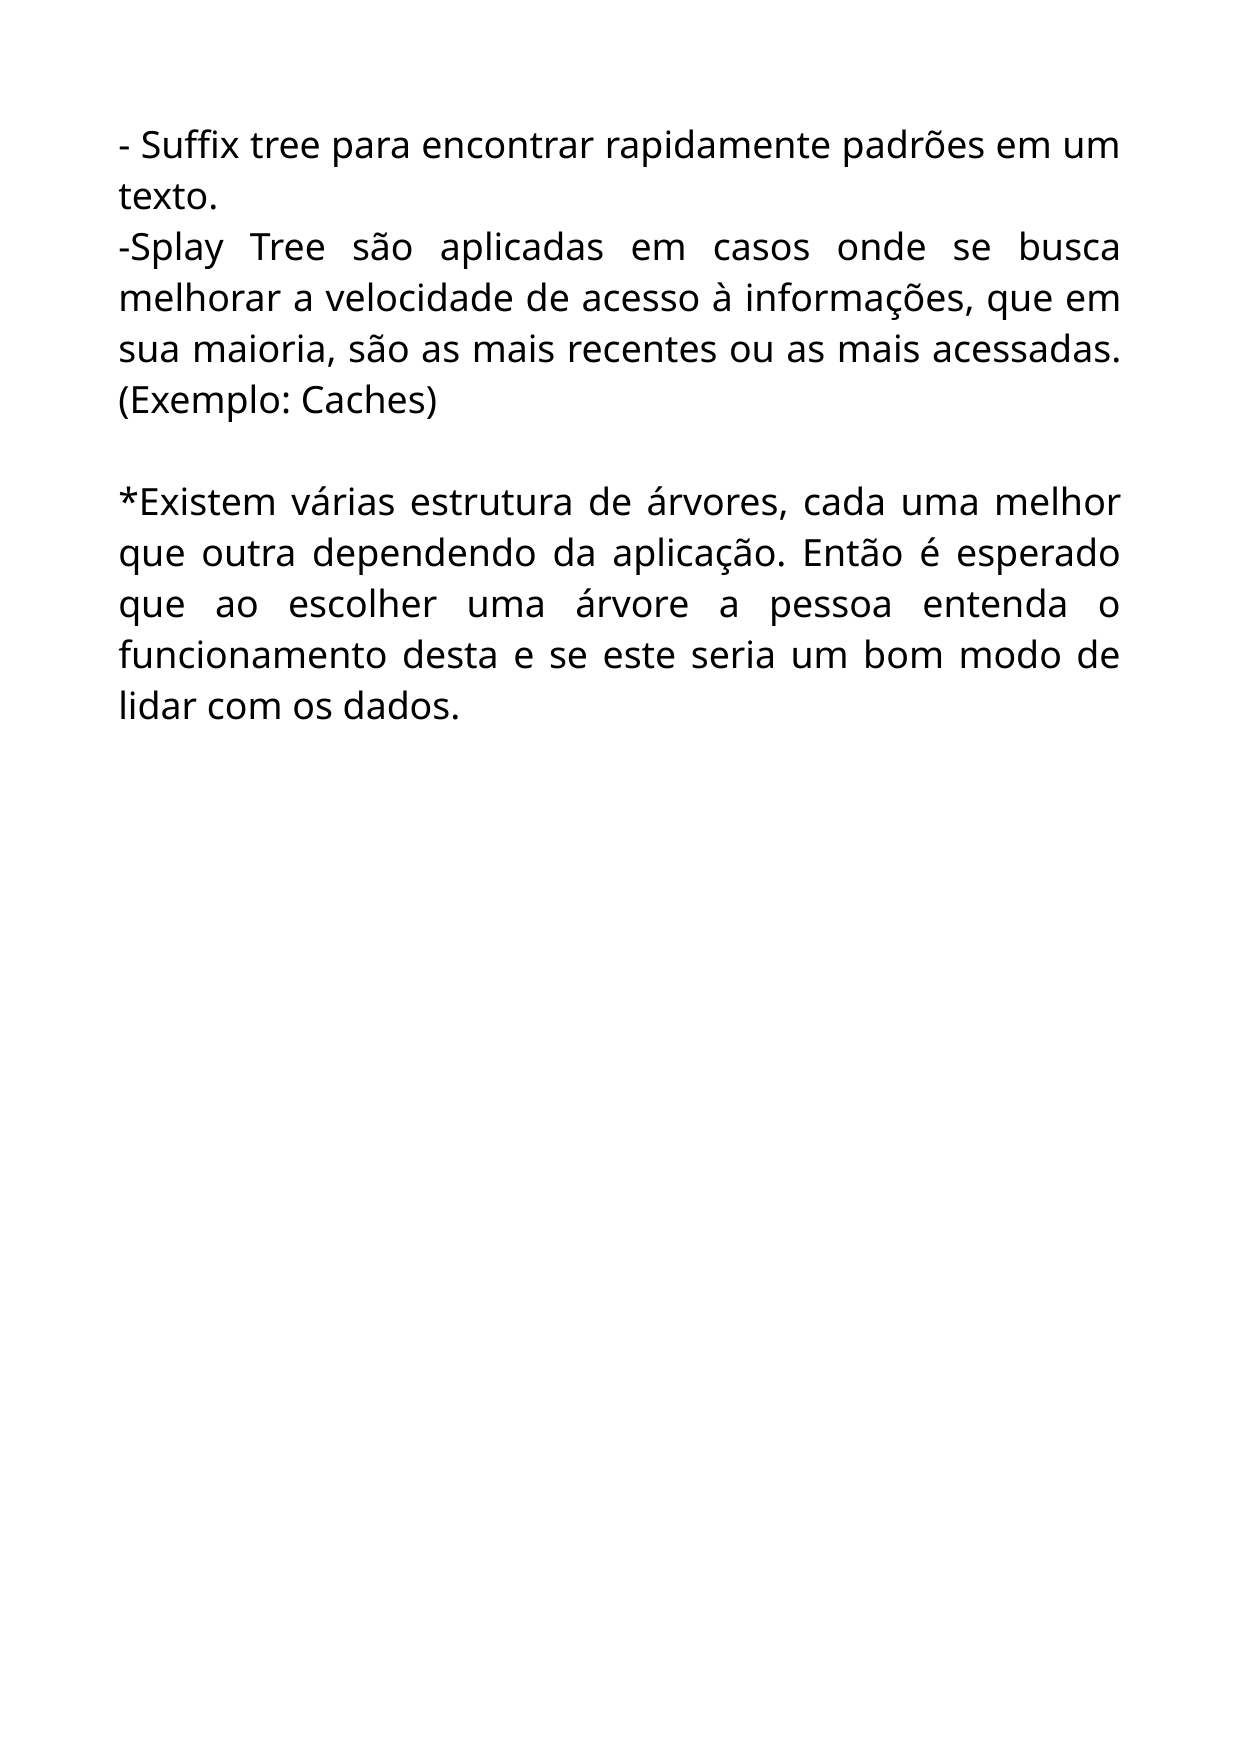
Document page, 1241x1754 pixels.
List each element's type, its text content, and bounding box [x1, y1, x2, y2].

text *Existem várias estrutura de árvores, cada uma melhor que outra dependendo da aplicação. Então é esperado que ao escolher uma árvore a pessoa entenda o funcionamento desta e se este seria um bom modo de lidar com os dados. [118, 475, 1122, 731]
text - Suffix tree para encontrar rapidamente padrões em um texto. [118, 118, 1122, 220]
text -Splay Tree são aplicadas em casos onde se busca melhorar a velocidade de acesso à informações, que em sua maioria, são as mais recentes ou as mais acessadas. (Exemplo: Caches) [118, 220, 1122, 424]
